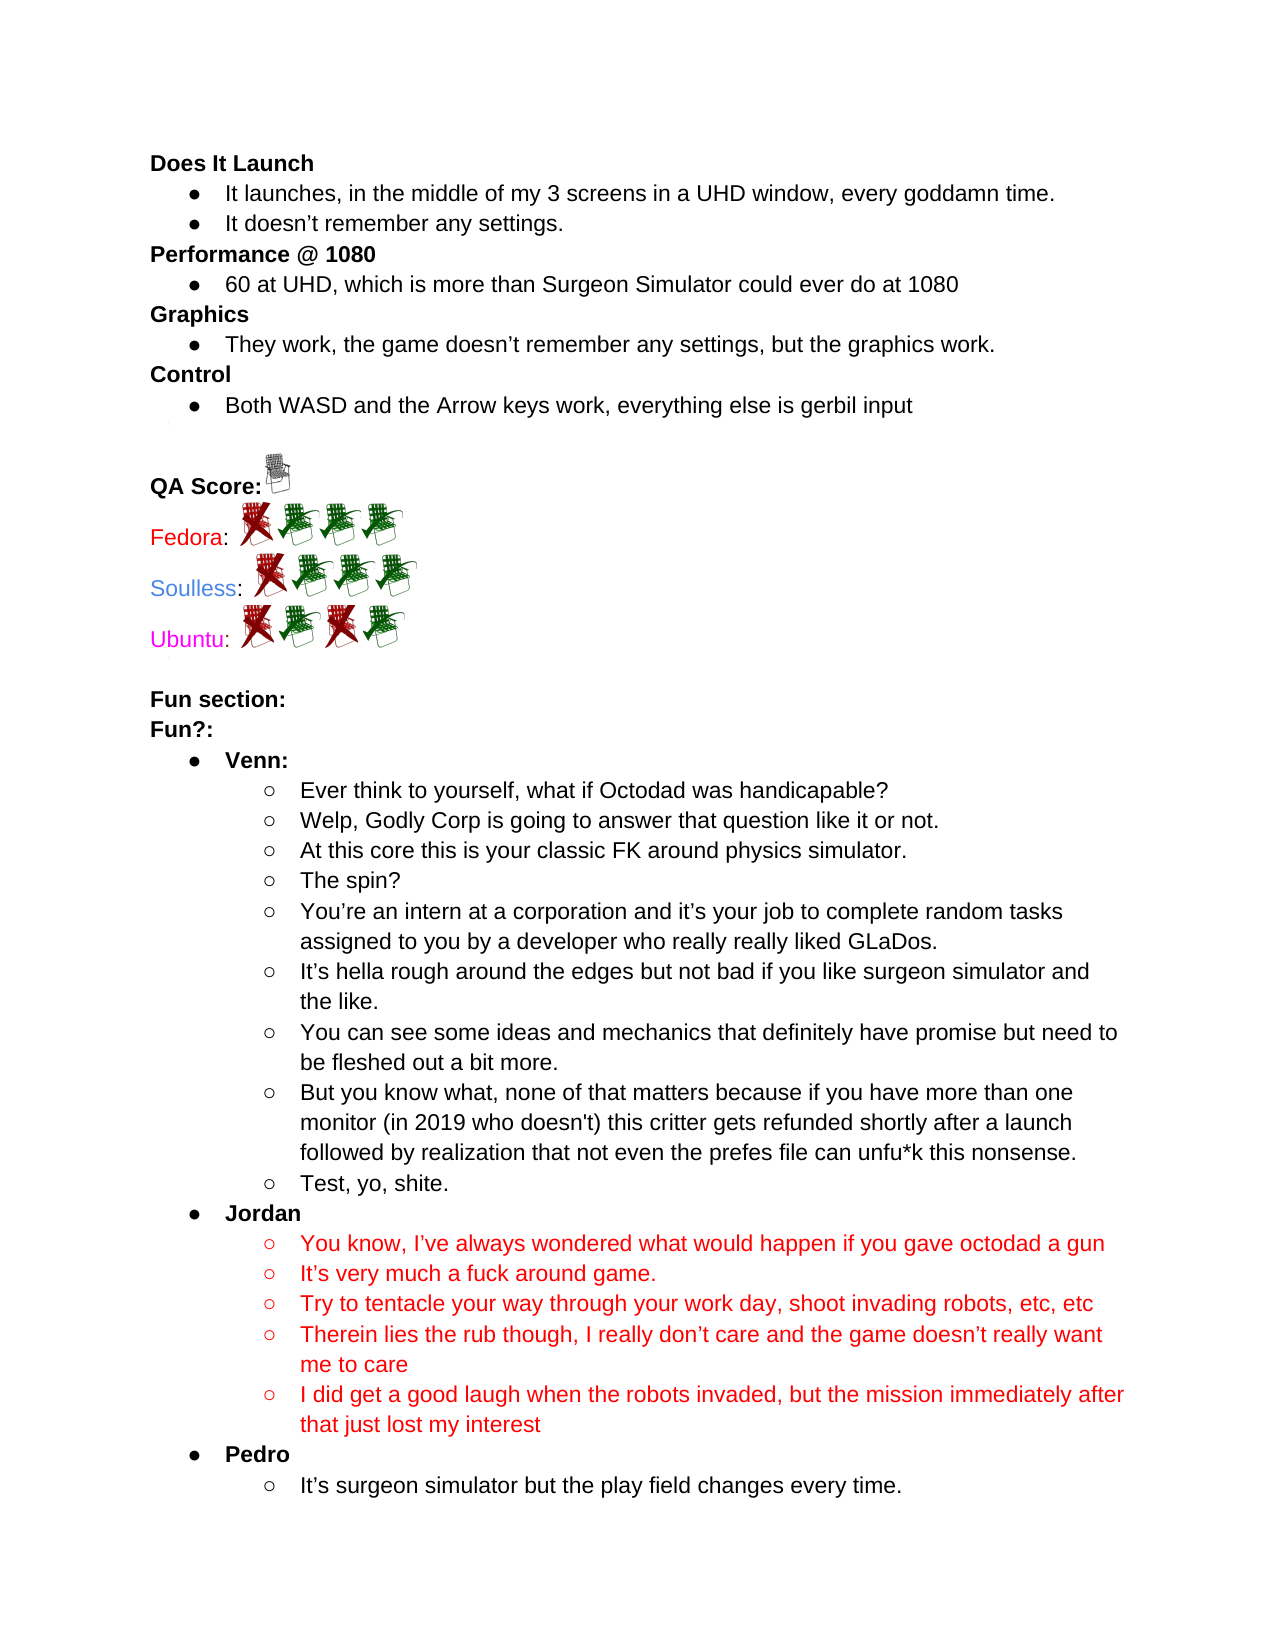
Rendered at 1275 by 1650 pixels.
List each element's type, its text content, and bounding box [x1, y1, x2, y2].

picture [236, 605, 405, 648]
list 60 at UHD, which is more than Surgeon Simulator could ever do at 1080 [187, 271, 1125, 297]
list You’re an intern at a corporation and it’s your job to complete random tasks assigned to you by a developer who really really liked GLaDos. [262, 898, 1125, 954]
picture [249, 553, 417, 597]
text Fun?: [150, 716, 1125, 743]
list Pedro [187, 1441, 1125, 1468]
list It doesn’t remember any settings. [187, 210, 1125, 237]
list They work, the game doesn’t remember any settings, but the graphics work. [187, 331, 1125, 358]
text QA Score: [150, 452, 1125, 499]
list Try to tentacle your way through your work day, shoot invading robots, etc, etc [262, 1290, 1125, 1317]
list At this core this is your classic FK around physics simulator. [262, 837, 1125, 864]
list Therein lies the rub though, I really don’t care and the game doesn’t really want me to care [262, 1321, 1125, 1377]
list Both WASD and the Arrow keys work, everything else is gerbil input [187, 392, 1125, 418]
list Venn: [187, 747, 1125, 773]
list It launches, in the middle of my 3 screens in a UHD window, every goddamn time. [187, 180, 1125, 207]
list The spin? [262, 867, 1125, 894]
list You know, I’ve always wondered what would happen if you gave octodad a gun [262, 1230, 1125, 1256]
text Fun section: [150, 686, 1125, 713]
list Welp, Godly Corp is going to answer that question like it or not. [262, 807, 1125, 833]
list Test, yo, shite. [262, 1169, 1125, 1196]
list You can see some ideas and mechanics that definitely have promise but need to be fleshed out a bit more. [262, 1018, 1125, 1075]
picture [235, 502, 403, 546]
list Ever think to yourself, what if Octodad was handicapable? [262, 777, 1125, 803]
list I did get a good laugh when the robots invaded, but the mission immediately after that just lost my interest [262, 1381, 1125, 1438]
picture [262, 452, 294, 495]
list But you know what, none of that matters because if you have more than one monitor (in 2019 who doesn't) this critter gets refunded shortly after a launch followed by realization that not even the prefes file can unfu*k this nonsense. [262, 1079, 1125, 1166]
list Jordan [187, 1200, 1125, 1226]
text Fedora: Soulless: Ubuntu: [150, 503, 1125, 652]
list It’s surgeon simulator but the play field changes every time. [262, 1472, 1125, 1498]
text Control [150, 361, 1125, 388]
list It’s very much a fuck around game. [262, 1260, 1125, 1287]
list It’s hella rough around the edges but not bad if you like surgeon simulator and the like. [262, 958, 1125, 1015]
text Does It Launch [150, 150, 1125, 176]
text Performance @ 1080 [150, 241, 1125, 267]
text Graphics [150, 301, 1125, 327]
